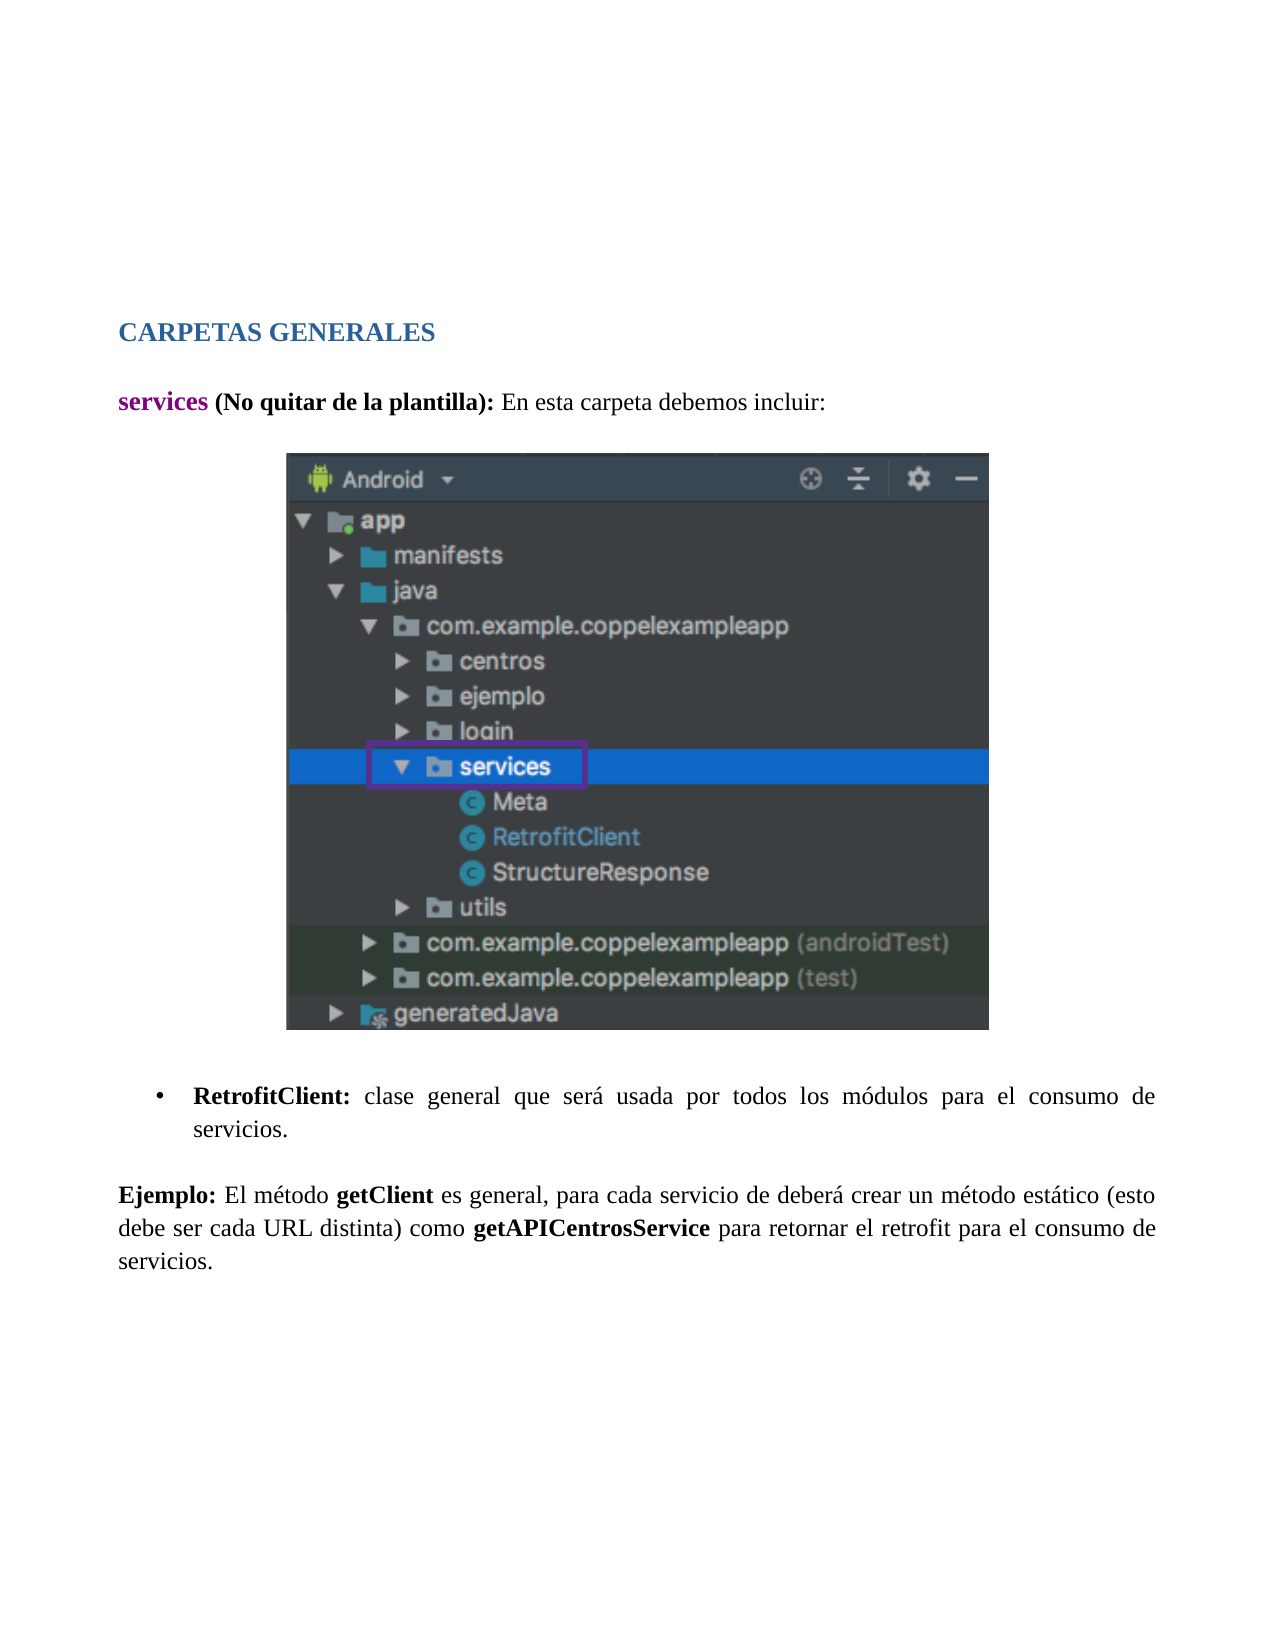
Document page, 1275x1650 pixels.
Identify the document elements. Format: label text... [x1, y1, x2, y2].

picture [286, 453, 989, 1030]
text CARPETAS GENERALES [118, 316, 1157, 347]
list RetrofitClient: clase general que será usada por todos los módulos para el consumo de servicios. [156, 1081, 1157, 1143]
text Ejemplo: El método getClient es general, para cada servicio de deberá crear un método estático (esto debe ser cada URL distinta) como getAPICentrosService para retornar el retrofit para el consumo de servicios. [118, 1180, 1157, 1275]
text services (No quitar de la plantilla): En esta carpeta debemos incluir: [118, 385, 1157, 416]
